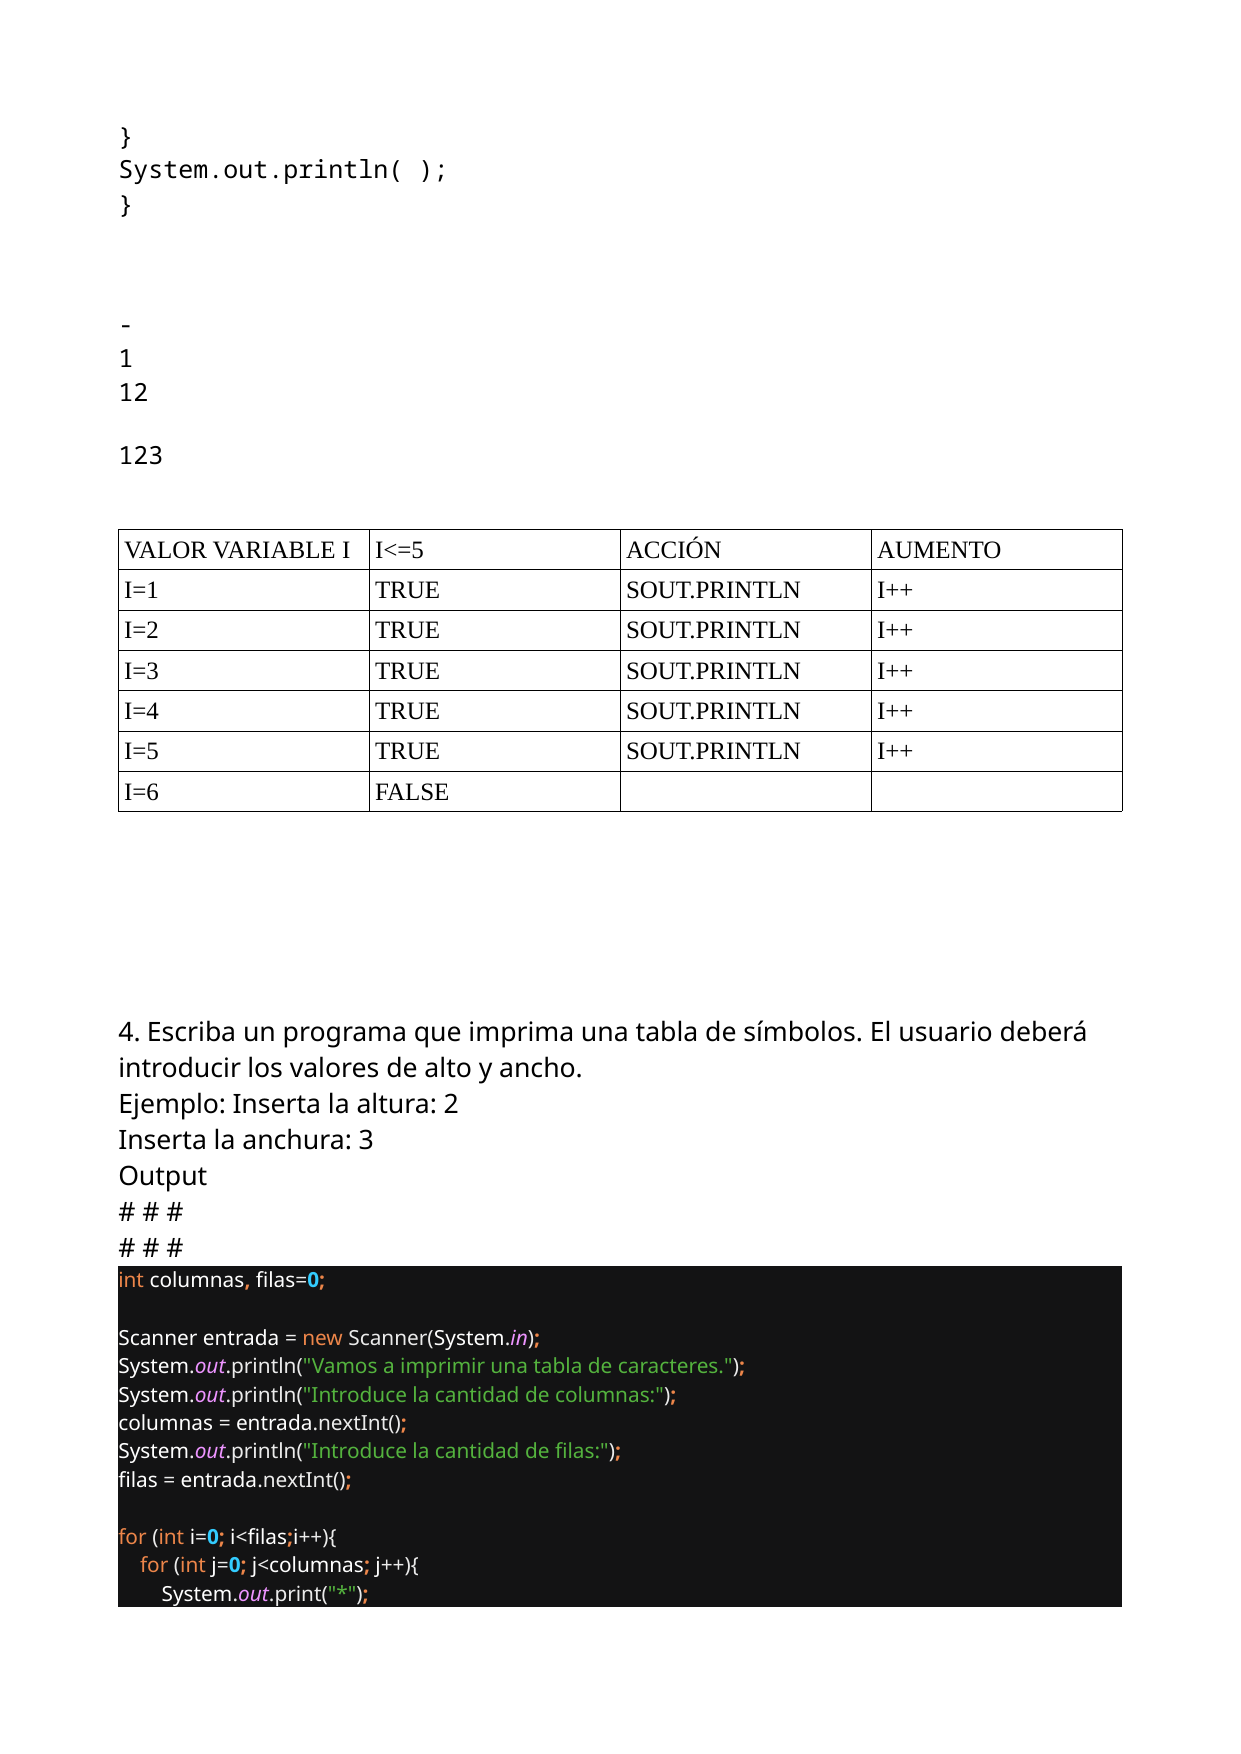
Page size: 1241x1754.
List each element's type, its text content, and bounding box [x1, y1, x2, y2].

text 1 [118, 341, 1122, 375]
table_cell [621, 772, 871, 811]
table_cell SOUT.PRINTLN [621, 570, 871, 610]
table_cell I++ [872, 732, 1122, 771]
table_cell TRUE [370, 732, 620, 771]
table_cell I++ [872, 651, 1122, 690]
table_cell SOUT.PRINTLN [621, 691, 871, 731]
text } System.out.println( ); } [118, 118, 1122, 220]
table_cell I=1 [119, 570, 369, 610]
table_cell I=2 [119, 611, 369, 650]
table_cell TRUE [370, 570, 620, 610]
text int columnas, filas=0; Scanner entrada = new Scanner(System.in); System.out.println("Vamos a imprimir una tabla de caracteres."); System.out.println("Introduce la cantidad de columnas:"); columnas = entrada.nextInt(); System.out.println("Introduce la cantidad de filas:"); filas = entrada.nextInt(); for (int i=0; i<filas;i++){ for (int j=0; j<columnas; j++){ System.out.print("*"); [118, 1266, 1122, 1607]
table_cell SOUT.PRINTLN [621, 611, 871, 650]
table_cell I=5 [119, 732, 369, 771]
table_cell I=3 [119, 651, 369, 690]
text 4. Escriba un programa que imprima una tabla de símbolos. El usuario deberá introducir los valores de alto y ancho. Ejemplo: Inserta la altura: 2 Inserta la anchura: 3 Output # # # # # # [118, 1013, 1122, 1266]
table_cell I=6 [119, 772, 369, 811]
table_header VALOR VARIABLE I [119, 530, 369, 569]
text 12 [118, 375, 1122, 409]
table_cell I=4 [119, 691, 369, 731]
table_cell TRUE [370, 651, 620, 690]
table_cell TRUE [370, 611, 620, 650]
text 123 [118, 437, 1122, 472]
table_header AUMENTO [872, 530, 1122, 569]
table_cell I++ [872, 570, 1122, 610]
table_cell I++ [872, 611, 1122, 650]
table_cell SOUT.PRINTLN [621, 651, 871, 690]
table_cell TRUE [370, 691, 620, 731]
table_cell SOUT.PRINTLN [621, 732, 871, 771]
table_cell [872, 772, 1122, 811]
table_header ACCIÓN [621, 530, 871, 569]
table_header I<=5 [370, 530, 620, 569]
table_cell FALSE [370, 772, 620, 811]
table_cell I++ [872, 691, 1122, 731]
text - [118, 307, 1122, 341]
